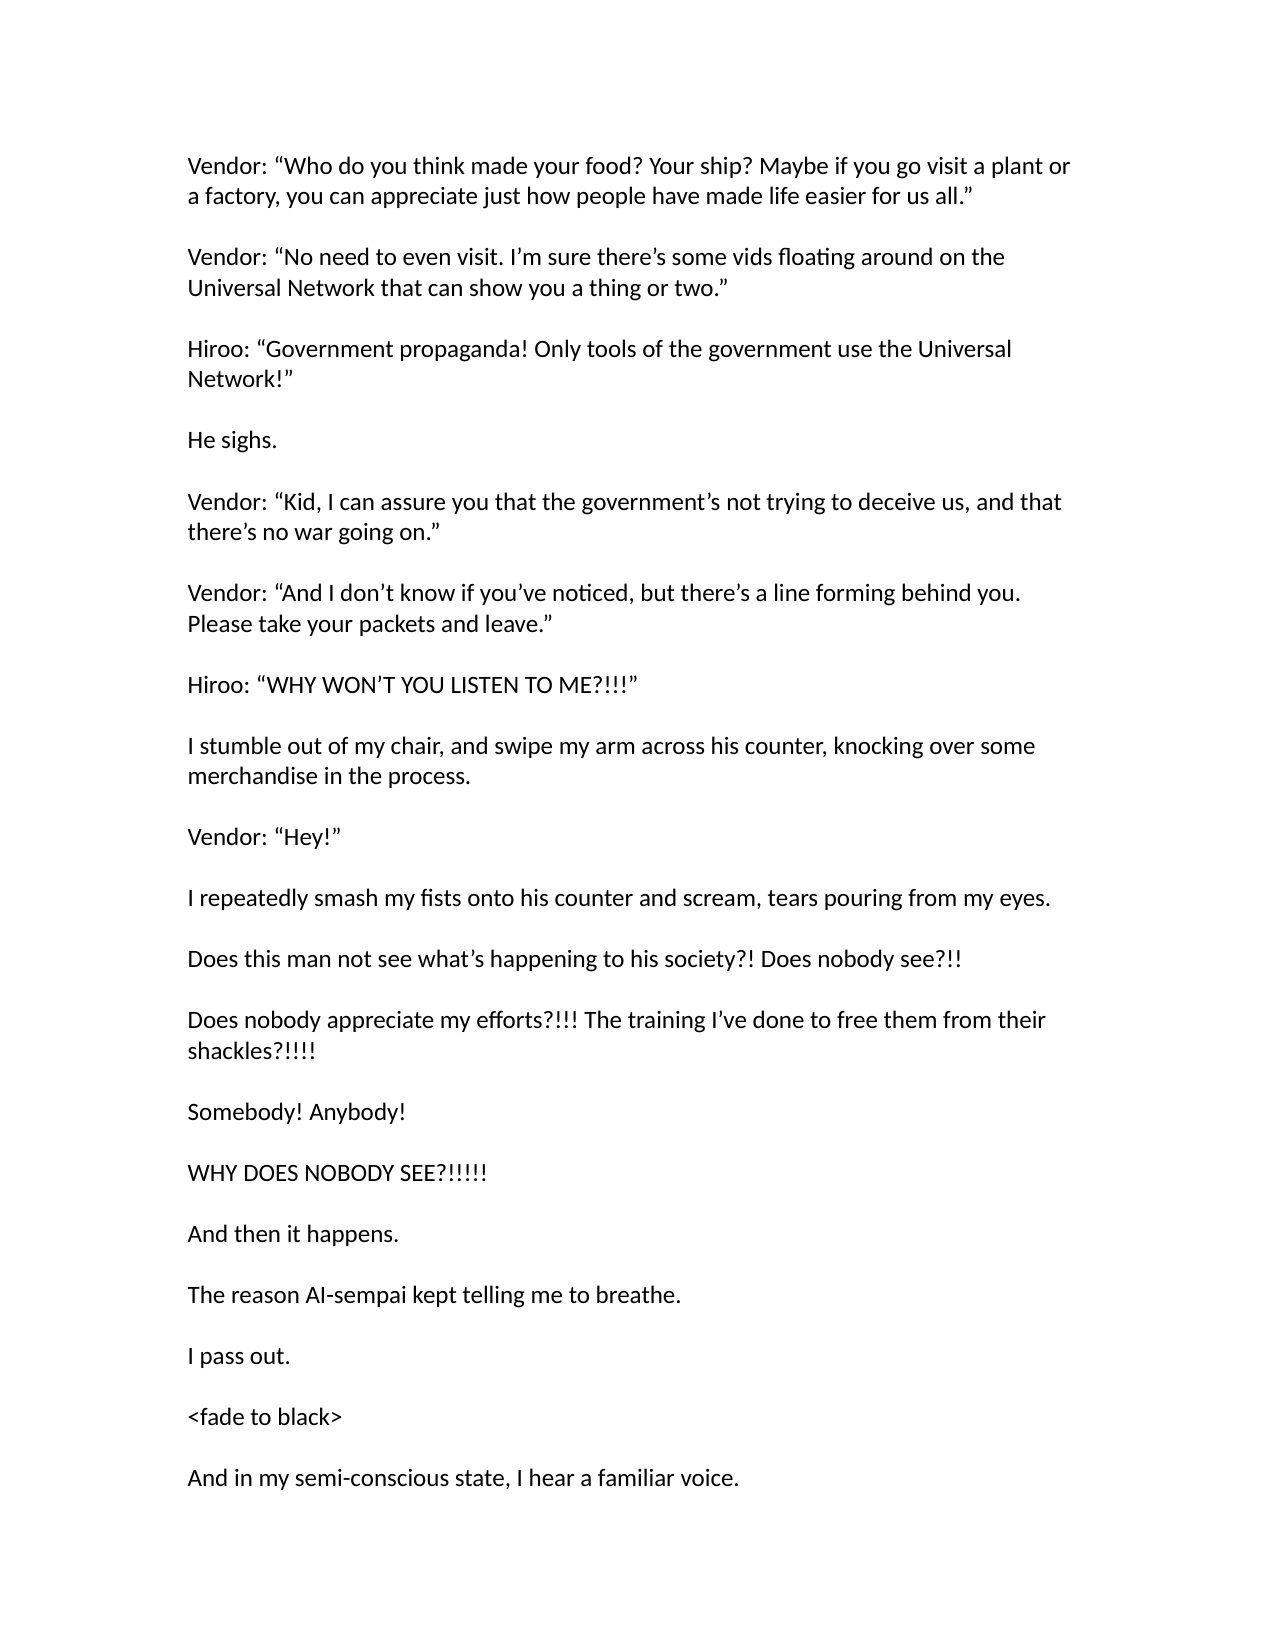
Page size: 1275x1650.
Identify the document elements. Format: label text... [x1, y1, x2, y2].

text Vendor: “Kid, I can assure you that the government’s not trying to deceive us, and that there’s no war going on.” [187, 486, 1087, 547]
text He sighs. [187, 425, 1087, 455]
text Does nobody appreciate my efforts?!!! The training I’ve done to free them from their shackles?!!!! [187, 1004, 1087, 1066]
text Hiroo: “WHY WON’T YOU LISTEN TO ME?!!!” [187, 669, 1087, 699]
text Somebody! Anybody! [187, 1096, 1087, 1127]
text Hiroo: “Government propaganda! Only tools of the government use the Universal Network!” [187, 333, 1087, 394]
text Vendor: “And I don’t know if you’ve noticed, but there’s a line forming behind you. Please take your packets and leave.” [187, 577, 1087, 638]
text Vendor: “No need to even visit. I’m sure there’s some vids floating around on the Universal Network that can show you a thing or two.” [187, 242, 1087, 303]
text I stumble out of my chair, and swipe my arm across his counter, knocking over some merchandise in the process. [187, 730, 1087, 791]
text Vendor: “Hey!” [187, 821, 1087, 852]
text And then it happens. [187, 1218, 1087, 1249]
text <fade to black> [187, 1401, 1087, 1432]
text I pass out. [187, 1340, 1087, 1371]
text Does this man not see what’s happening to his society?! Does nobody see?!! [187, 943, 1087, 974]
text And in my semi-conscious state, I hear a familiar voice. [187, 1462, 1087, 1493]
text The reason AI-sempai kept telling me to breathe. [187, 1279, 1087, 1310]
text I repeatedly smash my fists onto his counter and scream, tears pouring from my eyes. [187, 882, 1087, 913]
text Vendor: “Who do you think made your food? Your ship? Maybe if you go visit a plant or a factory, you can appreciate just how people have made life easier for us all.” [187, 150, 1087, 211]
text WHY DOES NOBODY SEE?!!!!! [187, 1157, 1087, 1188]
